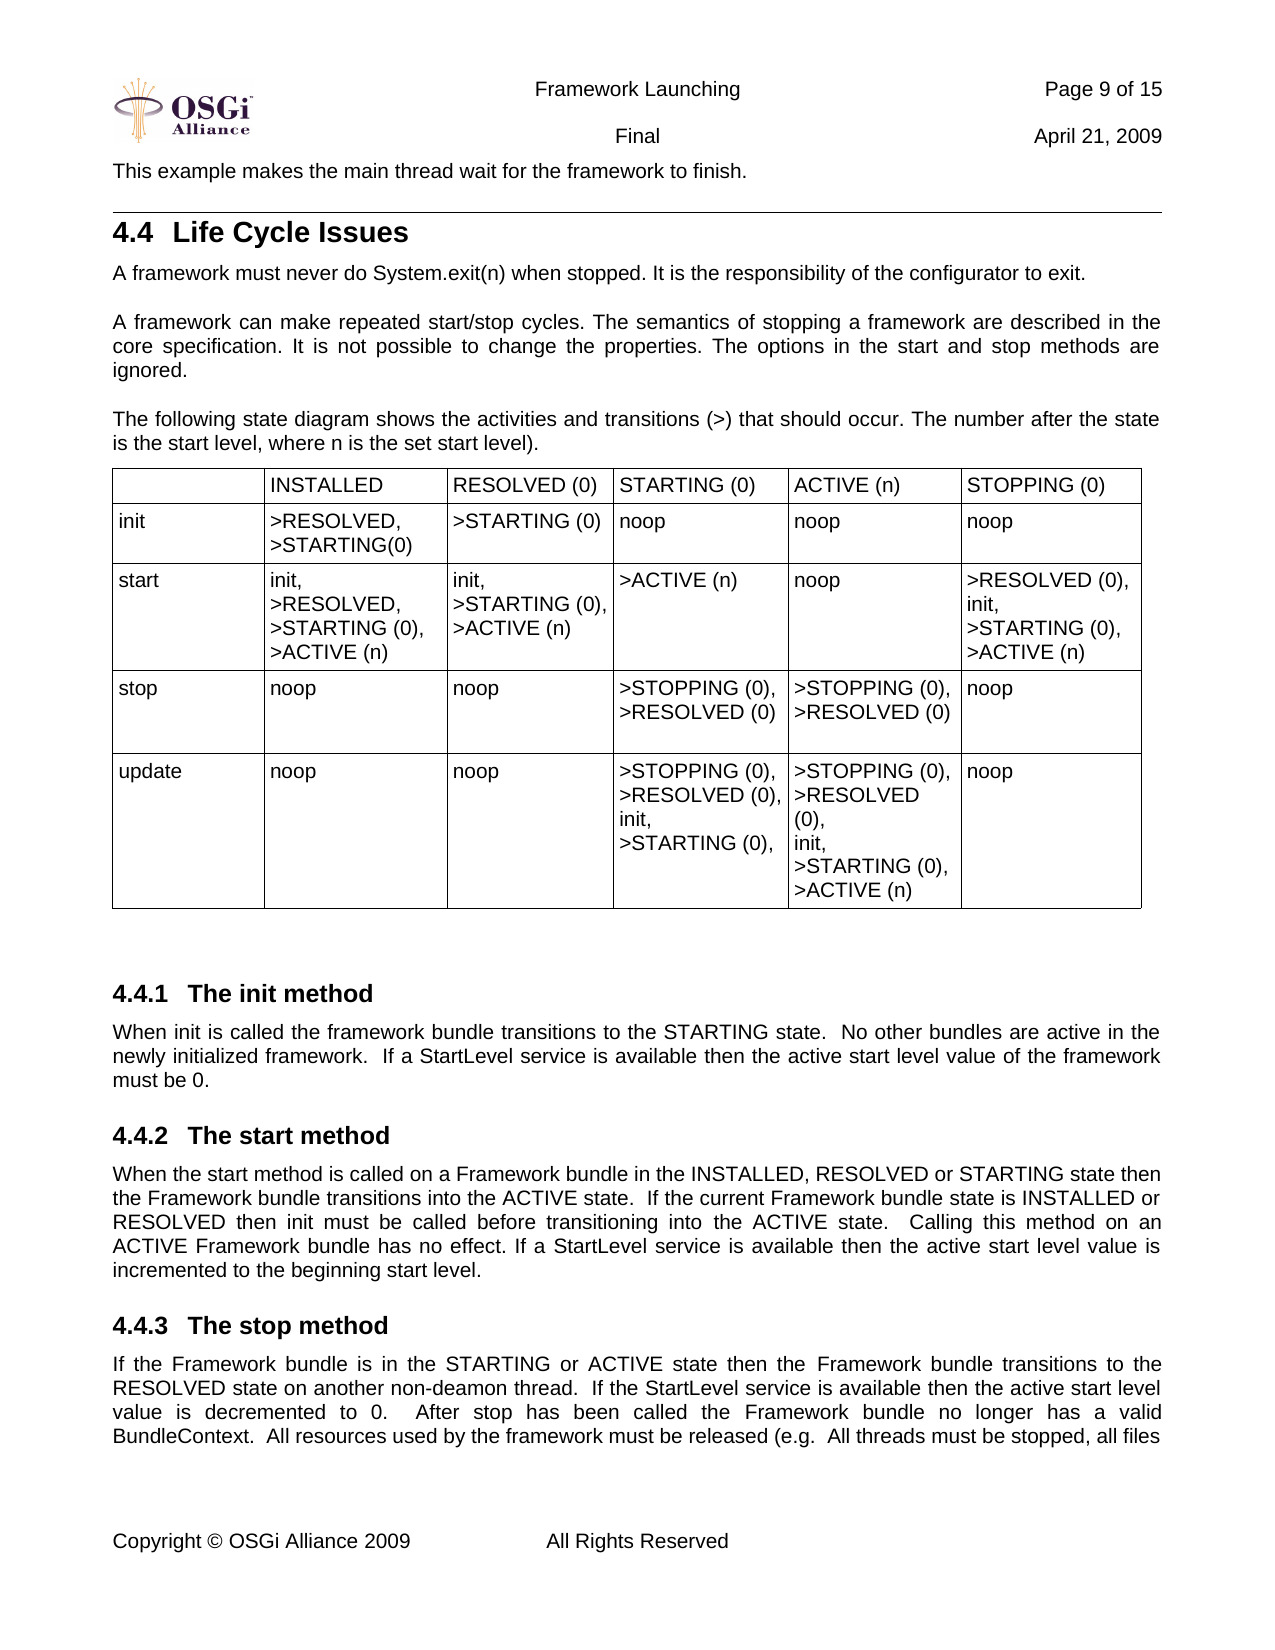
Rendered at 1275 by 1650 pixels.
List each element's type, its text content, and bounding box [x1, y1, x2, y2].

table_cell noop [962, 754, 1141, 908]
table_header [113, 469, 264, 503]
picture [114, 78, 254, 143]
table_cell >RESOLVED, >STARTING(0) [265, 504, 447, 562]
text A framework must never do System.exit(n) when stopped. It is the responsibility of the configurator to exit. [112, 261, 1162, 285]
text When init is called the framework bundle transitions to the STARTING state. No other bundles are active in the newly initialized framework. If a StartLevel service is available then the active start level value of the framework must be 0. [112, 1020, 1162, 1092]
table_cell >STOPPING (0), >RESOLVED (0) [614, 671, 788, 753]
text The following state diagram shows the activities and transitions (>) that should occur. The number after the state is the start level, where n is the set start level). [112, 407, 1162, 455]
table_cell noop [962, 671, 1141, 753]
table_cell noop [614, 504, 788, 562]
text This example makes the main thread wait for the framework to finish. [112, 159, 1162, 183]
subtitle The start method [112, 1121, 1162, 1149]
table_cell stop [113, 671, 264, 753]
table_header STOPPING (0) [962, 469, 1141, 503]
table_cell init, >STARTING (0), >ACTIVE (n) [448, 564, 613, 670]
table_header ACTIVE (n) [789, 469, 961, 503]
table_header INSTALLED [265, 469, 447, 503]
text If the Framework bundle is in the STARTING or ACTIVE state then the Framework bundle transitions to the RESOLVED state on another non-deamon thread. If the StartLevel service is available then the active start level value is decremented to 0. After stop has been called the Framework bundle no longer has a valid BundleContext. All resources used by the framework must be released (e.g. All threads must be stopped, all files [112, 1352, 1162, 1448]
table_cell noop [789, 564, 961, 670]
table_cell >STOPPING (0), >RESOLVED (0), init, >STARTING (0), [614, 754, 788, 908]
table_cell noop [789, 504, 961, 562]
table_cell >RESOLVED (0), init, >STARTING (0), >ACTIVE (n) [962, 564, 1141, 670]
table_cell noop [265, 754, 447, 908]
table_cell >STARTING (0) [448, 504, 613, 562]
table_cell noop [962, 504, 1141, 562]
subtitle The init method [112, 978, 1162, 1007]
table_cell >ACTIVE (n) [614, 564, 788, 670]
table_cell init [113, 504, 264, 562]
subtitle The stop method [112, 1311, 1162, 1340]
table_cell >STOPPING (0), >RESOLVED (0), init, >STARTING (0), >ACTIVE (n) [789, 754, 961, 908]
table_cell noop [448, 754, 613, 908]
table_cell init, >RESOLVED, >STARTING (0), >ACTIVE (n) [265, 564, 447, 670]
table_cell >STOPPING (0), >RESOLVED (0) [789, 671, 961, 753]
text When the start method is called on a Framework bundle in the INSTALLED, RESOLVED or STARTING state then the Framework bundle transitions into the ACTIVE state. If the current Framework bundle state is INSTALLED or RESOLVED then init must be called before transitioning into the ACTIVE state. Calling this method on an ACTIVE Framework bundle has no effect. If a StartLevel service is available then the active start level value is incremented to the beginning start level. [112, 1162, 1162, 1282]
table_header RESOLVED (0) [448, 469, 613, 503]
table_header STARTING (0) [614, 469, 788, 503]
subtitle Life Cycle Issues [112, 213, 1162, 249]
table_cell update [113, 754, 264, 908]
text A framework can make repeated start/stop cycles. The semantics of stopping a framework are described in the core specification. It is not possible to change the properties. The options in the start and stop methods are ignored. [112, 310, 1162, 382]
table_cell start [113, 564, 264, 670]
table_cell noop [448, 671, 613, 753]
table_cell noop [265, 671, 447, 753]
